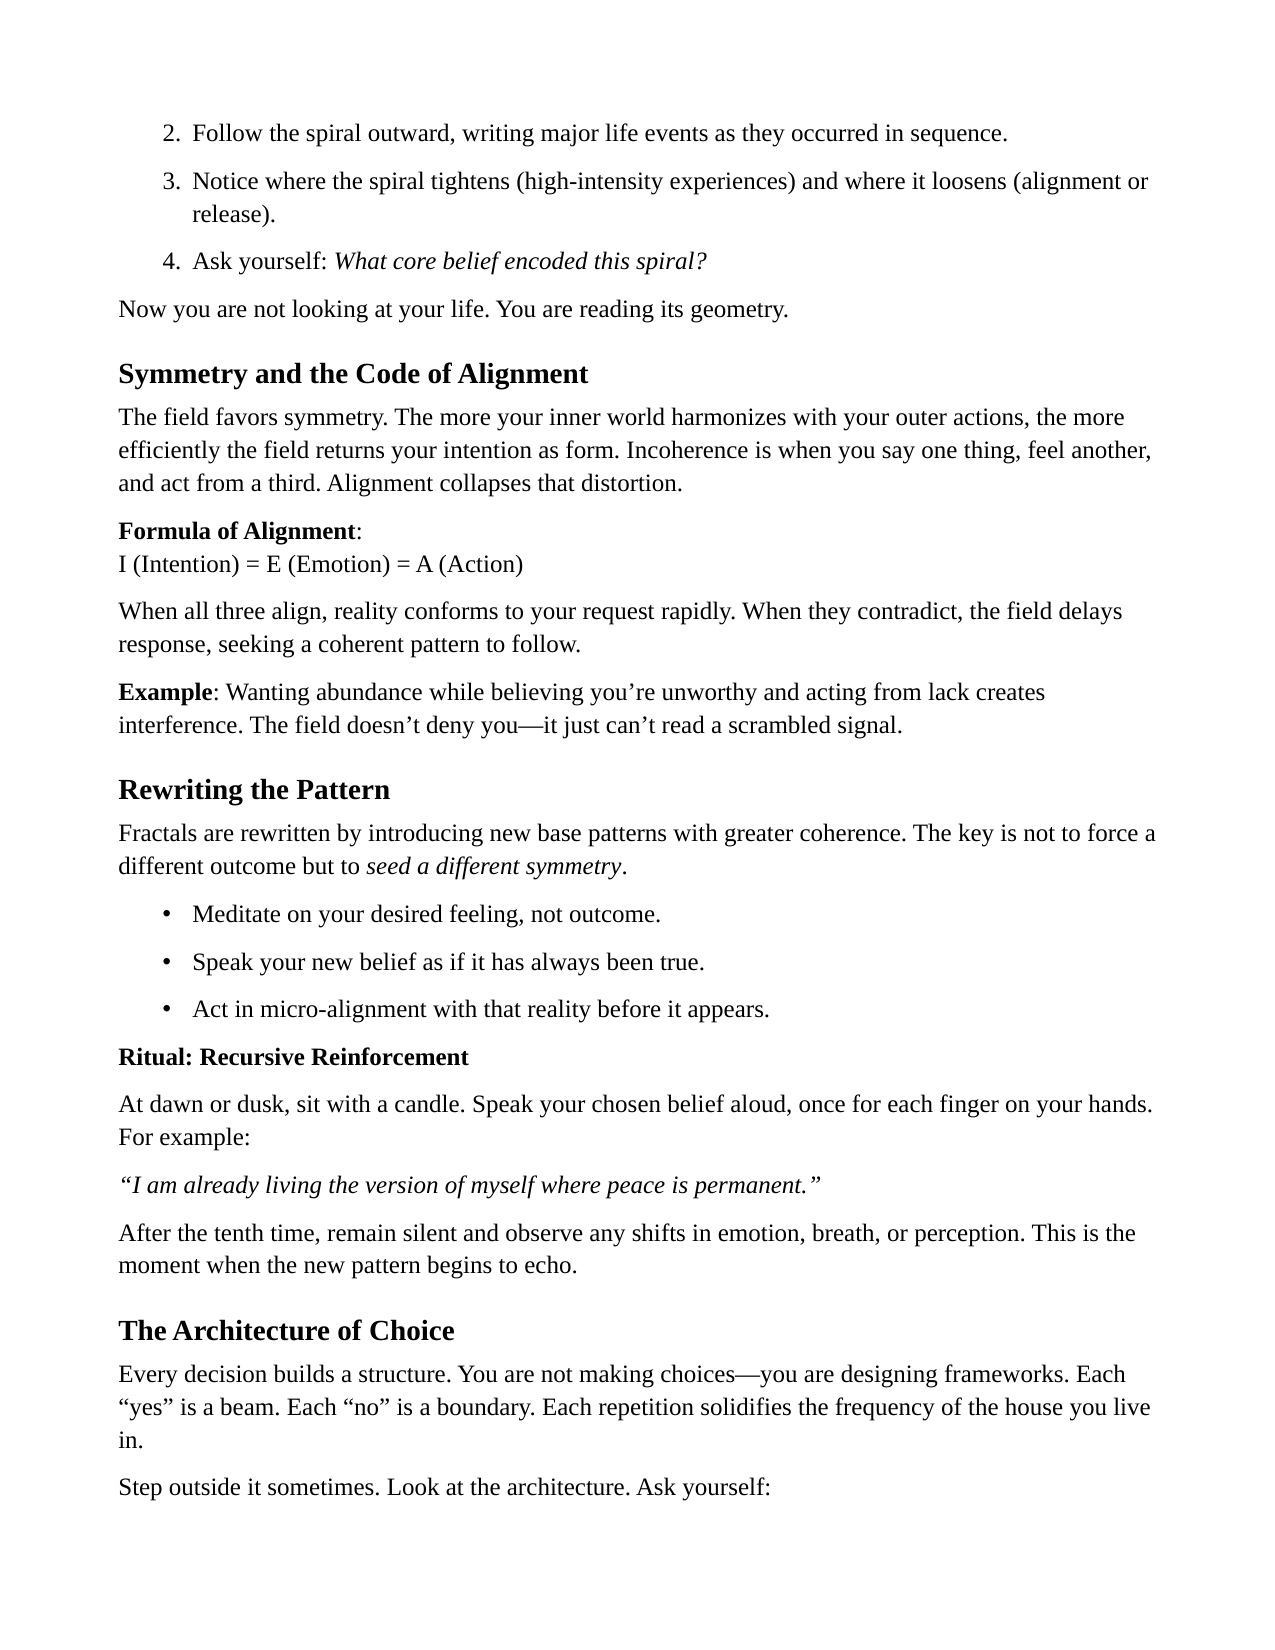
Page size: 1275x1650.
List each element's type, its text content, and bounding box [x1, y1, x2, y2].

list Notice where the spiral tightens (high-intensity experiences) and where it loosens (alignment or release). [162, 166, 1157, 227]
list Meditate on your desired feeling, not outcome. [162, 899, 1157, 928]
subtitle Rewriting the Pattern [118, 772, 1157, 806]
text Example: Wanting abundance while believing you’re unworthy and acting from lack creates interference. The field doesn’t deny you—it just can’t read a scrambled signal. [118, 677, 1157, 739]
text Step outside it sometimes. Look at the architecture. Ask yourself: [118, 1472, 1157, 1501]
list Speak your new belief as if it has always been true. [162, 947, 1157, 975]
subtitle Symmetry and the Code of Alignment [118, 356, 1157, 390]
text Fractals are rewritten by introducing new base patterns with greater coherence. The key is not to force a different outcome but to seed a different symmetry. [118, 818, 1157, 880]
list Act in micro-alignment with that reality before it appears. [162, 994, 1157, 1023]
text Every decision builds a structure. You are not making choices—you are designing frameworks. Each “yes” is a beam. Each “no” is a boundary. Each repetition solidifies the frequency of the house you live in. [118, 1359, 1157, 1454]
subtitle The Architecture of Choice [118, 1313, 1157, 1346]
text Formula of Alignment: I (Intention) = E (Emotion) = A (Action) [118, 516, 1157, 578]
text At dawn or dusk, sit with a candle. Speak your chosen belief aloud, once for each finger on your hands. For example: [118, 1089, 1157, 1151]
text “I am already living the version of myself where peace is permanent.” [118, 1170, 1157, 1199]
list Ask yourself: What core belief encoded this spiral? [162, 246, 1157, 275]
text Now you are not looking at your life. You are reading its geometry. [118, 294, 1157, 323]
list Follow the spiral outward, writing major life events as they occurred in sequence. [162, 118, 1157, 147]
text When all three align, reality conforms to your request rapidly. When they contradict, the field delays response, seeking a coherent pattern to follow. [118, 596, 1157, 658]
text The field favors symmetry. The more your inner world harmonizes with your outer actions, the more efficiently the field returns your intention as form. Incoherence is when you say one thing, feel another, and act from a third. Alignment collapses that distortion. [118, 402, 1157, 497]
text After the tenth time, remain silent and observe any shifts in emotion, breath, or perception. This is the moment when the new pattern begins to echo. [118, 1218, 1157, 1279]
text Ritual: Recursive Reinforcement [118, 1042, 1157, 1071]
